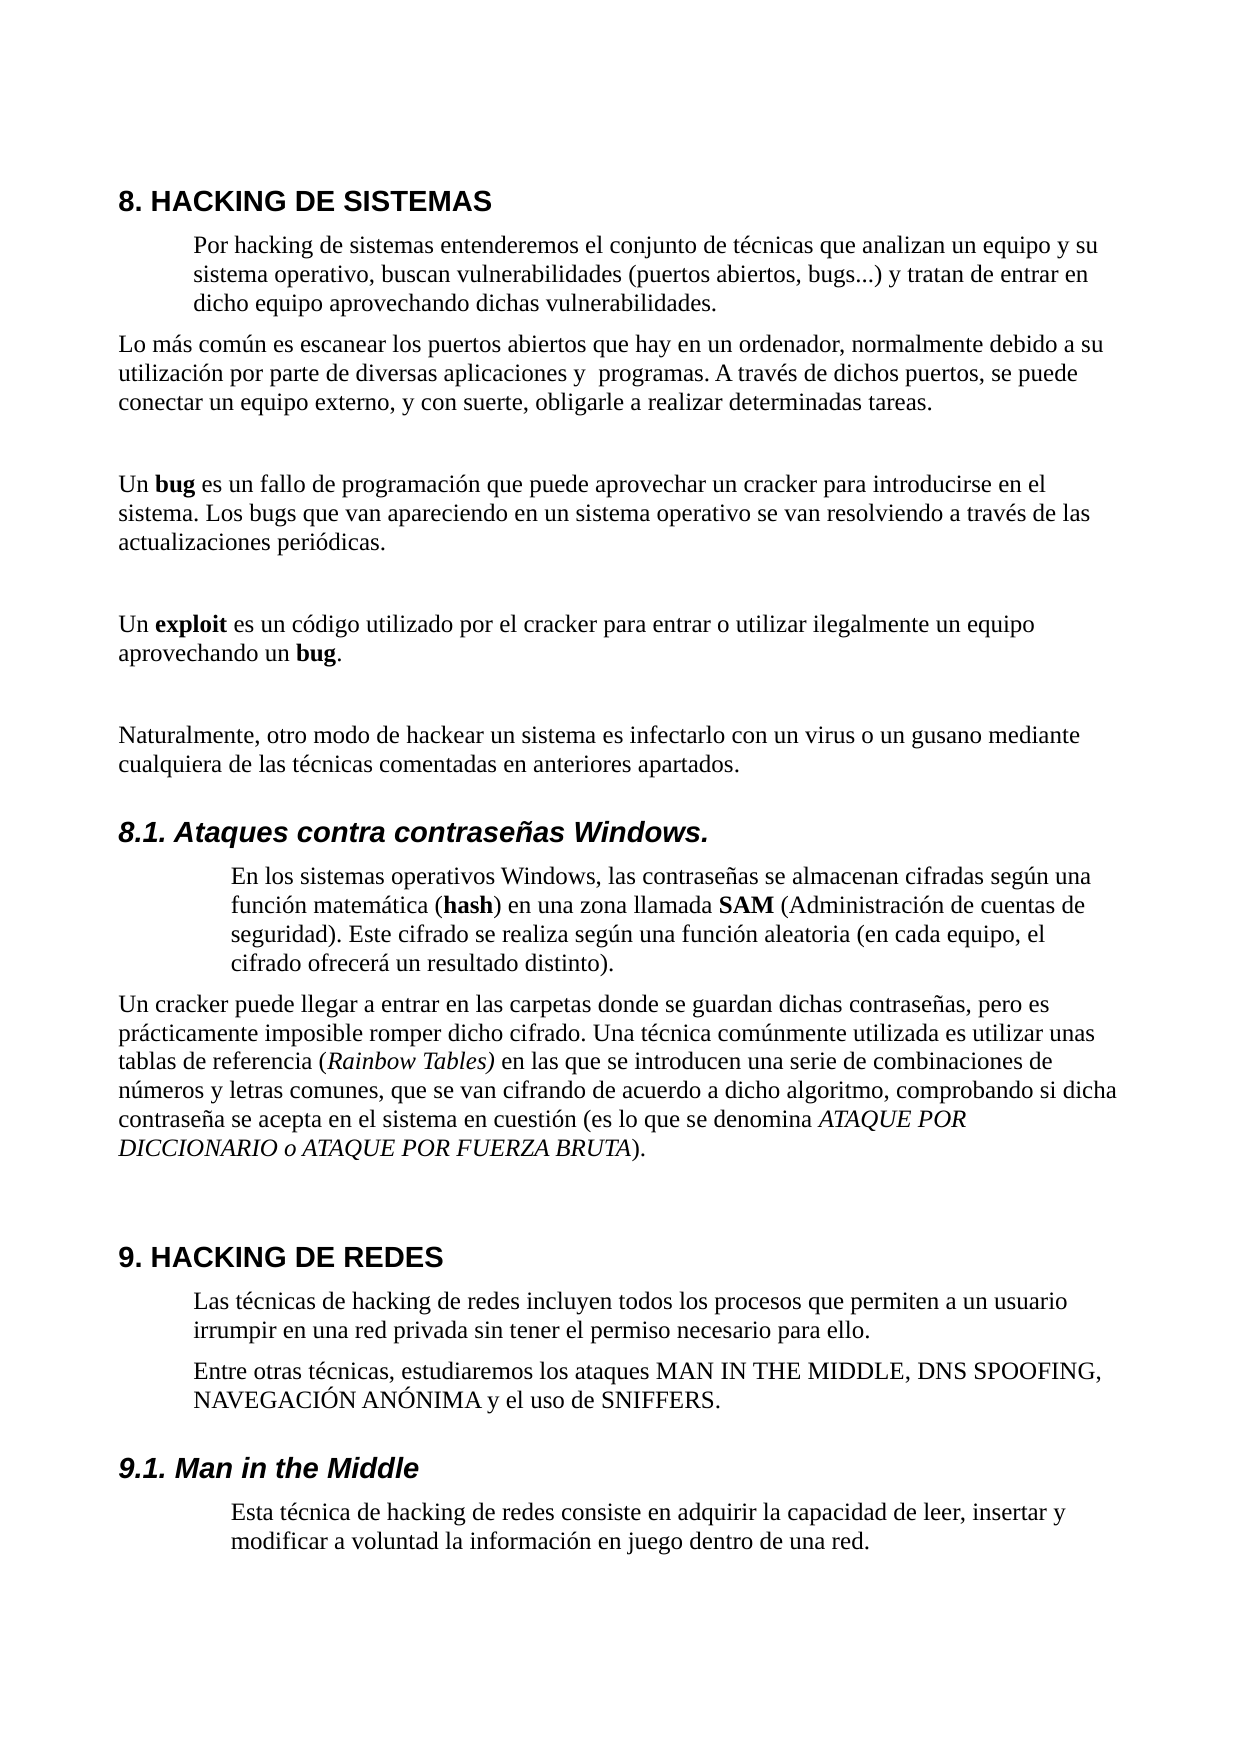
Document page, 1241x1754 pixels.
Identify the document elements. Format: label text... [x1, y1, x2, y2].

text Naturalmente, otro modo de hackear un sistema es infectarlo con un virus o un gusano mediante cualquiera de las técnicas comentadas en anteriores apartados. [118, 720, 1122, 778]
subtitle 8.1. Ataques contra contraseñas Windows. [118, 815, 1122, 849]
list En los sistemas operativos Windows, las contraseñas se almacenan cifradas según una función matemática (hash) en una zona llamada SAM (Administración de cuentas de seguridad). Este cifrado se realiza según una función aleatoria (en cada equipo, el cifrado ofrecerá un resultado distinto). [193, 861, 1122, 976]
subtitle 8. HACKING DE SISTEMAS [118, 184, 1122, 218]
text Lo más común es escanear los puertos abiertos que hay en un ordenador, normalmente debido a su utilización por parte de diversas aplicaciones y programas. A través de dichos puertos, se puede conectar un equipo externo, y con suerte, obligarle a realizar determinadas tareas. [118, 329, 1122, 415]
list Por hacking de sistemas entenderemos el conjunto de técnicas que analizan un equipo y su sistema operativo, buscan vulnerabilidades (puertos abiertos, bugs...) y tratan de entrar en dicho equipo aprovechando dichas vulnerabilidades. [156, 230, 1122, 317]
text Un cracker puede llegar a entrar en las carpetas donde se guardan dichas contraseñas, pero es prácticamente imposible romper dicho cifrado. Una técnica comúnmente utilizada es utilizar unas tablas de referencia (Rainbow Tables) en las que se introducen una serie de combinaciones de números y letras comunes, que se van cifrando de acuerdo a dicho algoritmo, comprobando si dicha contraseña se acepta en el sistema en cuestión (es lo que se denomina ATAQUE POR DICCIONARIO o ATAQUE POR FUERZA BRUTA). [118, 989, 1122, 1161]
text Un bug es un fallo de programación que puede aprovechar un cracker para introducirse en el sistema. Los bugs que van apareciendo en un sistema operativo se van resolviendo a través de las actualizaciones periódicas. [118, 469, 1122, 555]
text Un exploit es un código utilizado por el cracker para entrar o utilizar ilegalmente un equipo aprovechando un bug. [118, 609, 1122, 667]
list Las técnicas de hacking de redes incluyen todos los procesos que permiten a un usuario irrumpir en una red privada sin tener el permiso necesario para ello. [156, 1286, 1122, 1344]
subtitle 9. HACKING DE REDES [118, 1240, 1122, 1274]
list Entre otras técnicas, estudiaremos los ataques MAN IN THE MIDDLE, DNS SPOOFING, NAVEGACIÓN ANÓNIMA y el uso de SNIFFERS. [156, 1356, 1122, 1414]
subtitle 9.1. Man in the Middle [118, 1451, 1122, 1485]
list Esta técnica de hacking de redes consiste en adquirir la capacidad de leer, insertar y modificar a voluntad la información en juego dentro de una red. [193, 1497, 1122, 1555]
